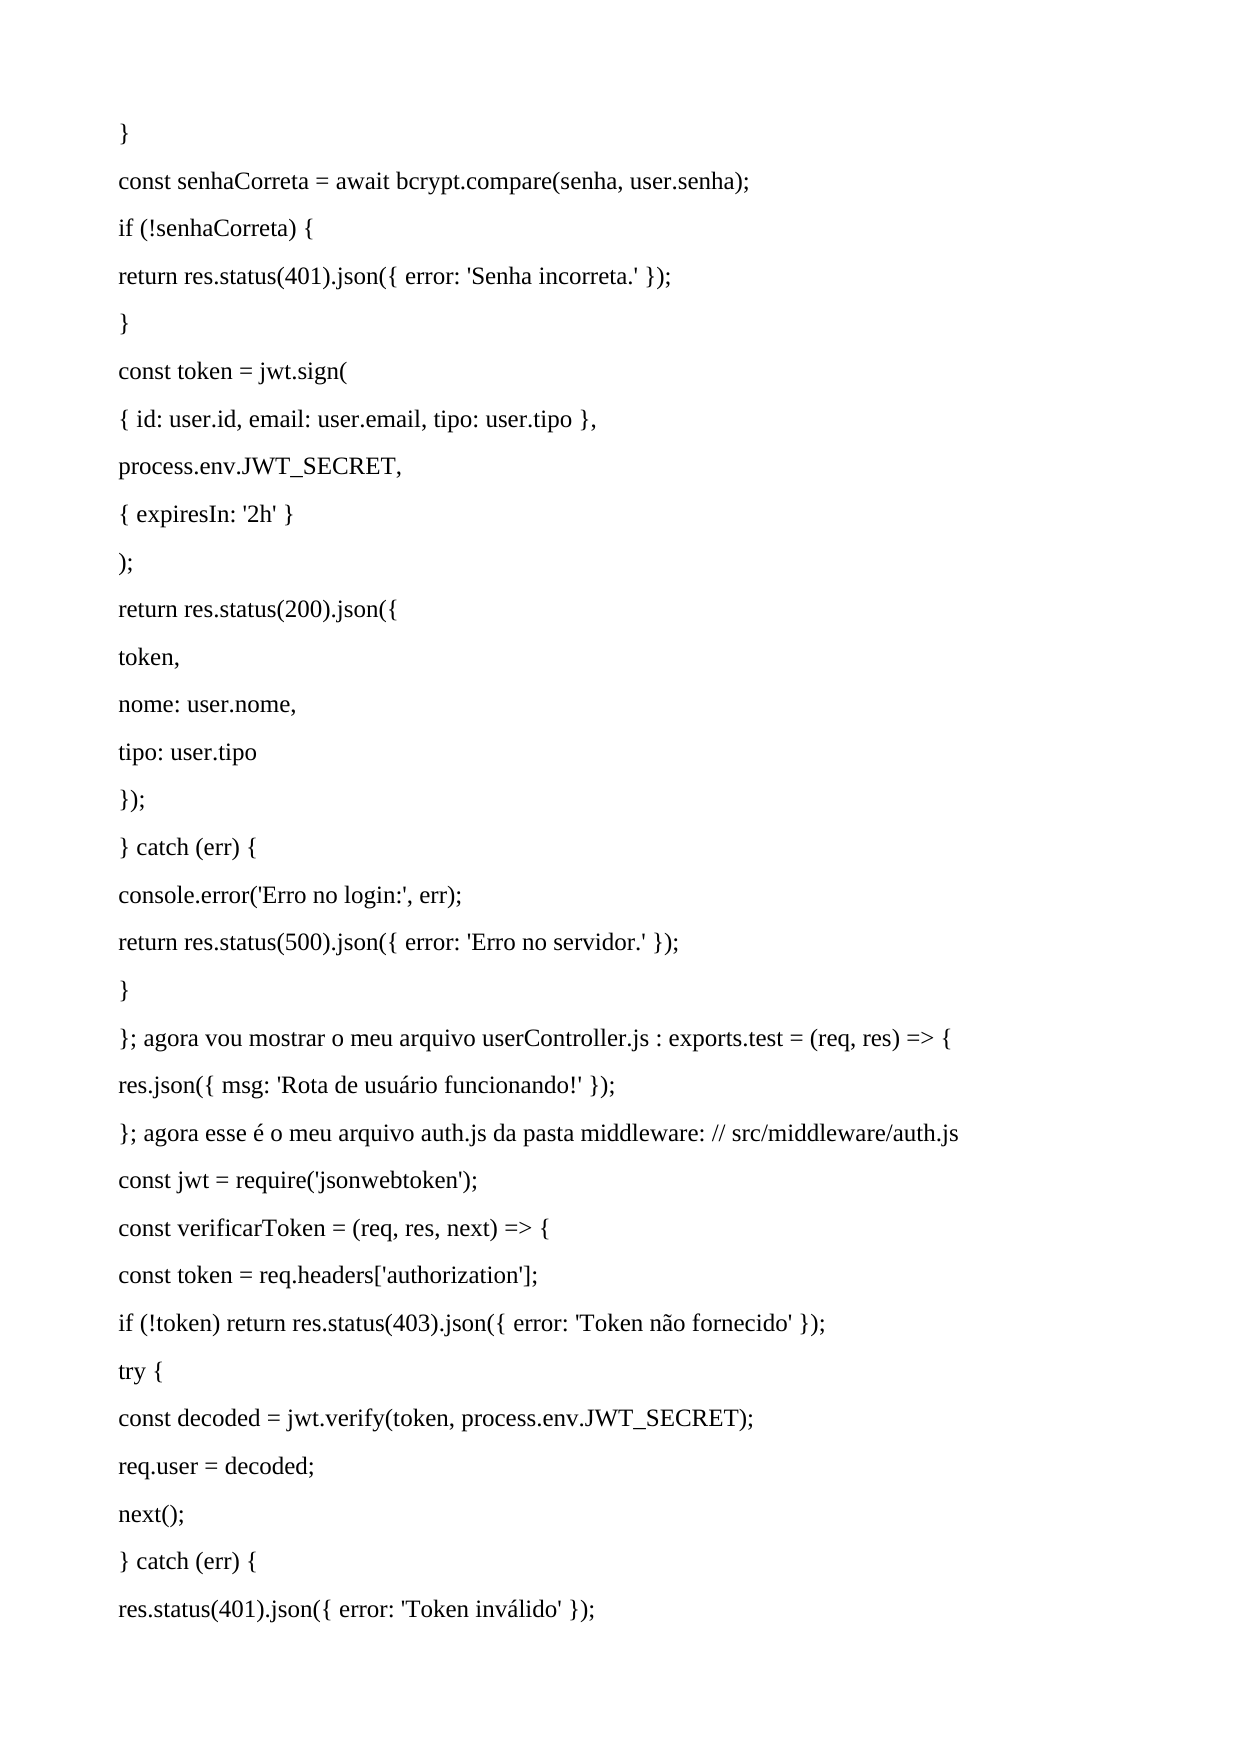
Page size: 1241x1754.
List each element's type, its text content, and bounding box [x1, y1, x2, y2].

text }); [118, 784, 1122, 813]
text console.error('Erro no login:', err); [118, 880, 1122, 908]
text token, [118, 642, 1122, 671]
text return res.status(500).json({ error: 'Erro no servidor.' }); [118, 927, 1122, 956]
text }; agora esse é o meu arquivo auth.js da pasta middleware: // src/middleware/auth.js [118, 1118, 1122, 1147]
text }; agora vou mostrar o meu arquivo userController.js : exports.test = (req, res) => { [118, 1023, 1122, 1051]
text ); [118, 547, 1122, 575]
text const verificarToken = (req, res, next) => { [118, 1213, 1122, 1242]
text } [118, 118, 1122, 147]
text { id: user.id, email: user.email, tipo: user.tipo }, [118, 404, 1122, 432]
text nome: user.nome, [118, 689, 1122, 718]
text { expiresIn: '2h' } [118, 499, 1122, 528]
text try { [118, 1356, 1122, 1384]
text return res.status(401).json({ error: 'Senha incorreta.' }); [118, 261, 1122, 290]
text const senhaCorreta = await bcrypt.compare(senha, user.senha); [118, 166, 1122, 194]
text tipo: user.tipo [118, 737, 1122, 766]
text process.env.JWT_SECRET, [118, 451, 1122, 480]
text if (!senhaCorreta) { [118, 213, 1122, 242]
text res.status(401).json({ error: 'Token inválido' }); [118, 1594, 1122, 1623]
text const token = req.headers['authorization']; [118, 1261, 1122, 1289]
text const jwt = require('jsonwebtoken'); [118, 1165, 1122, 1194]
text const decoded = jwt.verify(token, process.env.JWT_SECRET); [118, 1403, 1122, 1432]
text req.user = decoded; [118, 1451, 1122, 1480]
text } [118, 975, 1122, 1004]
text res.json({ msg: 'Rota de usuário funcionando!' }); [118, 1070, 1122, 1099]
text } [118, 308, 1122, 337]
text next(); [118, 1499, 1122, 1527]
text } catch (err) { [118, 832, 1122, 861]
text const token = jwt.sign( [118, 356, 1122, 385]
text } catch (err) { [118, 1546, 1122, 1575]
text if (!token) return res.status(403).json({ error: 'Token não fornecido' }); [118, 1308, 1122, 1337]
text return res.status(200).json({ [118, 594, 1122, 623]
